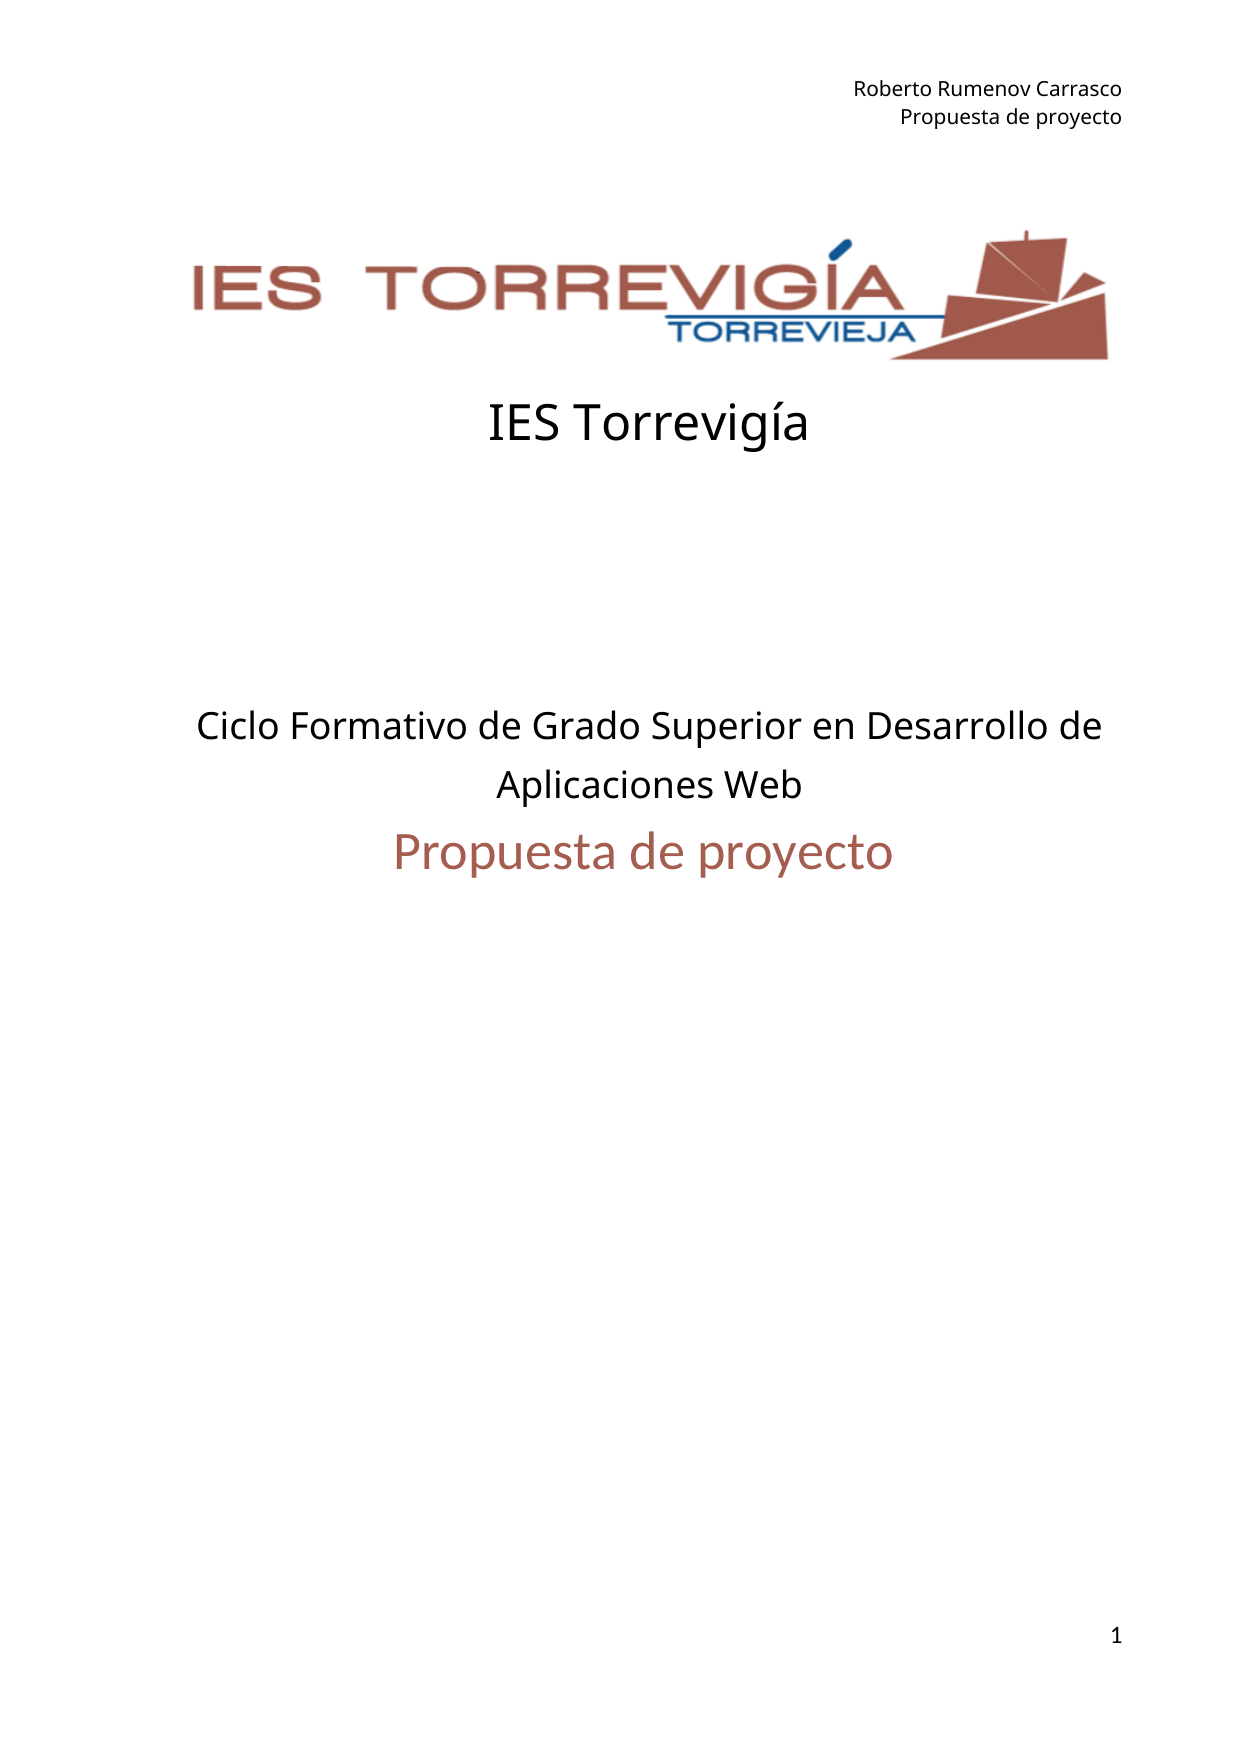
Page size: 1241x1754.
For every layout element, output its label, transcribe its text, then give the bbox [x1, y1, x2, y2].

text IES Torrevigía [177, 387, 1122, 456]
picture [177, 218, 1123, 384]
text Ciclo Formativo de Grado Superior en Desarrollo de Aplicaciones Web [177, 699, 1122, 809]
text Propuesta de proyecto [177, 817, 1122, 883]
